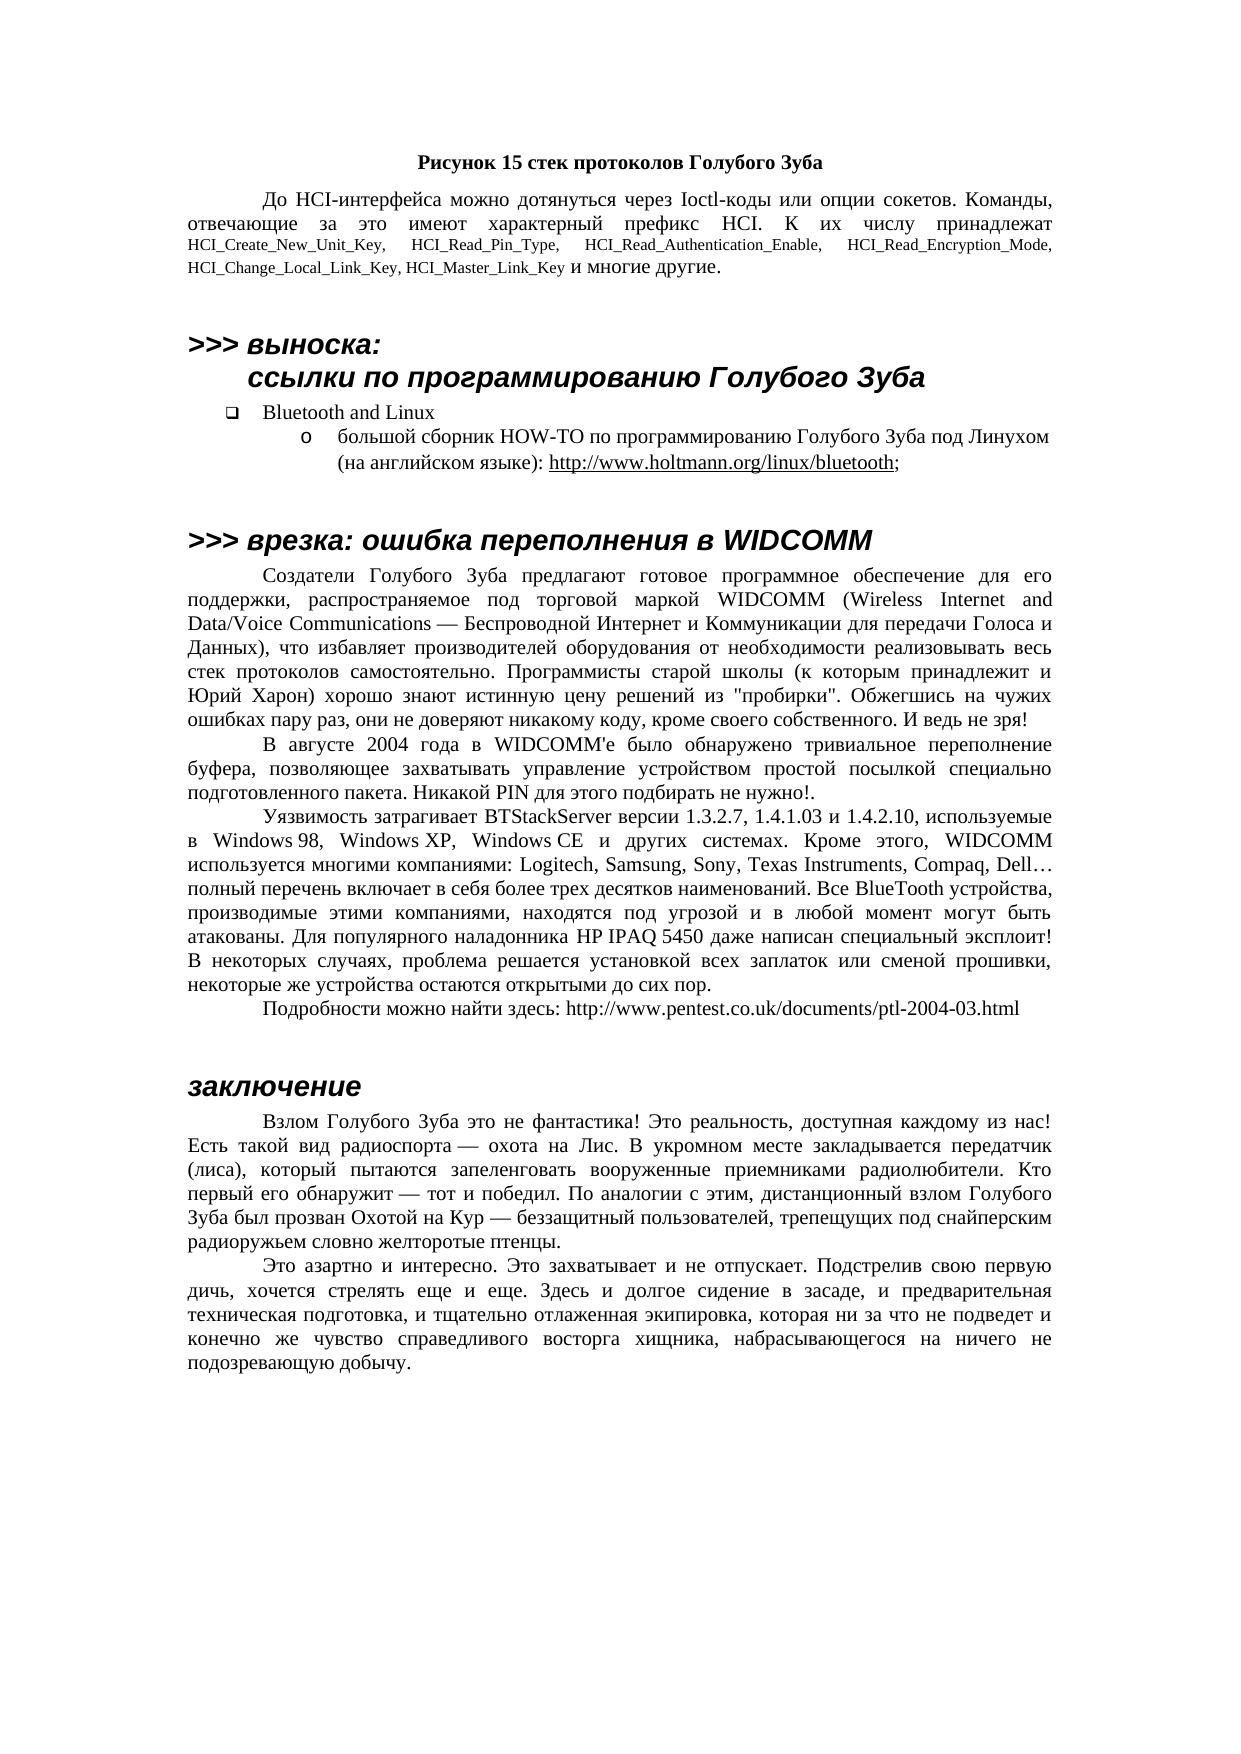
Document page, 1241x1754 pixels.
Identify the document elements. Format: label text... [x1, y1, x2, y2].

text Это азартно и интересно. Это захватывает и не отпускает. Подстрелив свою первую дичь, хочется стрелять еще и еще. Здесь и долгое сидение в засаде, и предварительная техническая подготовка, и тщательно отлаженная экипировка, которая ни за что не подведет и конечно же чувство справедливого восторга хищника, набрасывающегося на ничего не подозревающую добычу. [187, 1253, 1053, 1374]
text В августе 2004 года в WIDCOMM'е было обнаружено тривиальное переполнение буфера, позволяющее захватывать управление устройством простой посылкой специально подготовленного пакета. Никакой PIN для этого подбирать не нужно!. [187, 731, 1053, 804]
text Взлом Голубого Зуба это не фантастика! Это реальность, доступная каждому из нас! Есть такой вид радиоспорта — охота на Лис. В укромном месте закладывается передатчик (лиса), который пытаются запеленговать вооруженные приемниками радиолюбители. Кто первый его обнаружит — тот и победил. По аналогии с этим, дистанционный взлом Голубого Зуба был прозван Охотой на Кур — беззащитный пользователей, трепещущих под снайперским радиоружьем словно желторотые птенцы. [187, 1109, 1053, 1253]
text Создатели Голубого Зуба предлагают готовое программное обеспечение для его поддержки, распространяемое под торговой маркой WIDCOMM (Wireless Internet and Data/Voice Communications — Беспроводной Интернет и Коммуникации для передачи Голоса и Данных), что избавляет производителей оборудования от необходимости реализовывать весь стек протоколов самостоятельно. Программисты старой школы (к которым принадлежит и Юрий Харон) хорошо знают истинную цену решений из "пробирки". Обжегшись на чужих ошибках пару раз, они не доверяют никакому коду, кроме своего собственного. И ведь не зря! [187, 563, 1053, 731]
text До HCI-интерфейса можно дотянуться через Ioctl-коды или опции сокетов. Команды, отвечающие за это имеют характерный префикс HCI. К их числу принадлежат HCI_Create_New_Unit_Key, HCI_Read_Pin_Type, HCI_Read_Authentication_Enable, HCI_Read_Encryption_Mode, HCI_Change_Local_Link_Key, HCI_Master_Link_Key и многие другие. [187, 187, 1053, 278]
list Bluetooth and Linux [225, 400, 1053, 424]
list большой сборник HOW-TO по программированию Голубого Зуба под Линухом (на английском языке): http://www.holtmann.org/linux/bluetooth; [300, 424, 1053, 474]
text Рисунок 15 стек протоколов Голубого Зуба [187, 150, 1053, 174]
text Уязвимость затрагивает BTStackServer версии 1.3.2.7, 1.4.1.03 и 1.4.2.10, используемые в Windows 98, Windows XP, Windows CE и других системах. Кроме этого, WIDCOMM используется многими компаниями: Logitech, Samsung, Sony, Texas Instruments, Compaq, Dell… полный перечень включает в себя более трех десятков наименований. Все BlueTooth устройства, производимые этими компаниями, находятся под угрозой и в любой момент могут быть атакованы. Для популярного наладонника HP IPAQ 5450 даже написан специальный эксплоит! В некоторых случаях, проблема решается установкой всех заплаток или сменой прошивки, некоторые же устройства остаются открытыми до сих пор. [187, 804, 1053, 996]
text Подробности можно найти здесь: http://www.pentest.co.uk/documents/ptl-2004-03.html [187, 996, 1053, 1020]
subtitle заключение [187, 1069, 1053, 1103]
subtitle >>> выноска: ссылки по программированию Голубого Зуба [187, 327, 1053, 394]
subtitle >>> врезка: ошибка переполнения в WIDCOMM [187, 523, 1053, 557]
